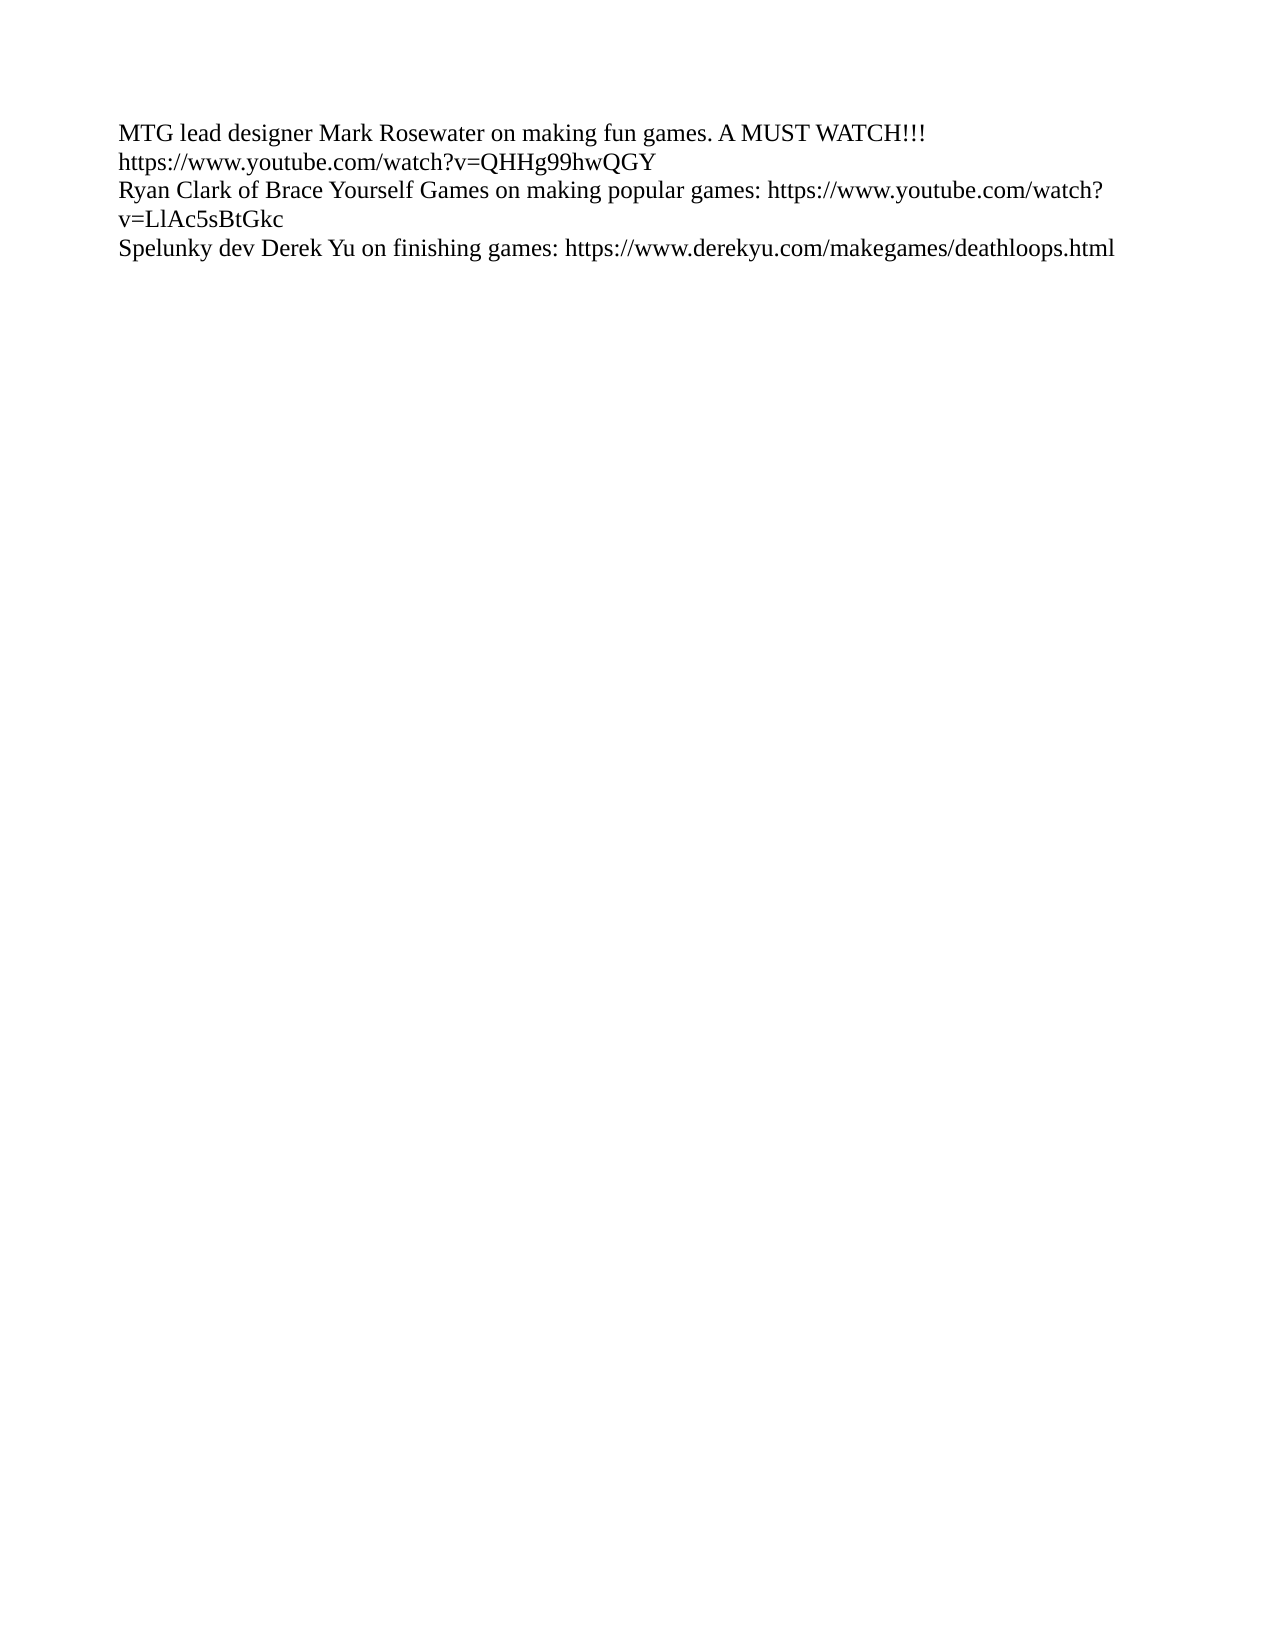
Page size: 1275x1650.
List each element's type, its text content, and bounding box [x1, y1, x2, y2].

text Spelunky dev Derek Yu on finishing games: https://www.derekyu.com/makegames/deathloops.html [118, 233, 1157, 262]
text Ryan Clark of Brace Yourself Games on making popular games: https://www.youtube.com/watch?v=LlAc5sBtGkc [118, 176, 1157, 233]
text MTG lead designer Mark Rosewater on making fun games. A MUST WATCH!!! https://www.youtube.com/watch?v=QHHg99hwQGY [118, 118, 1157, 176]
